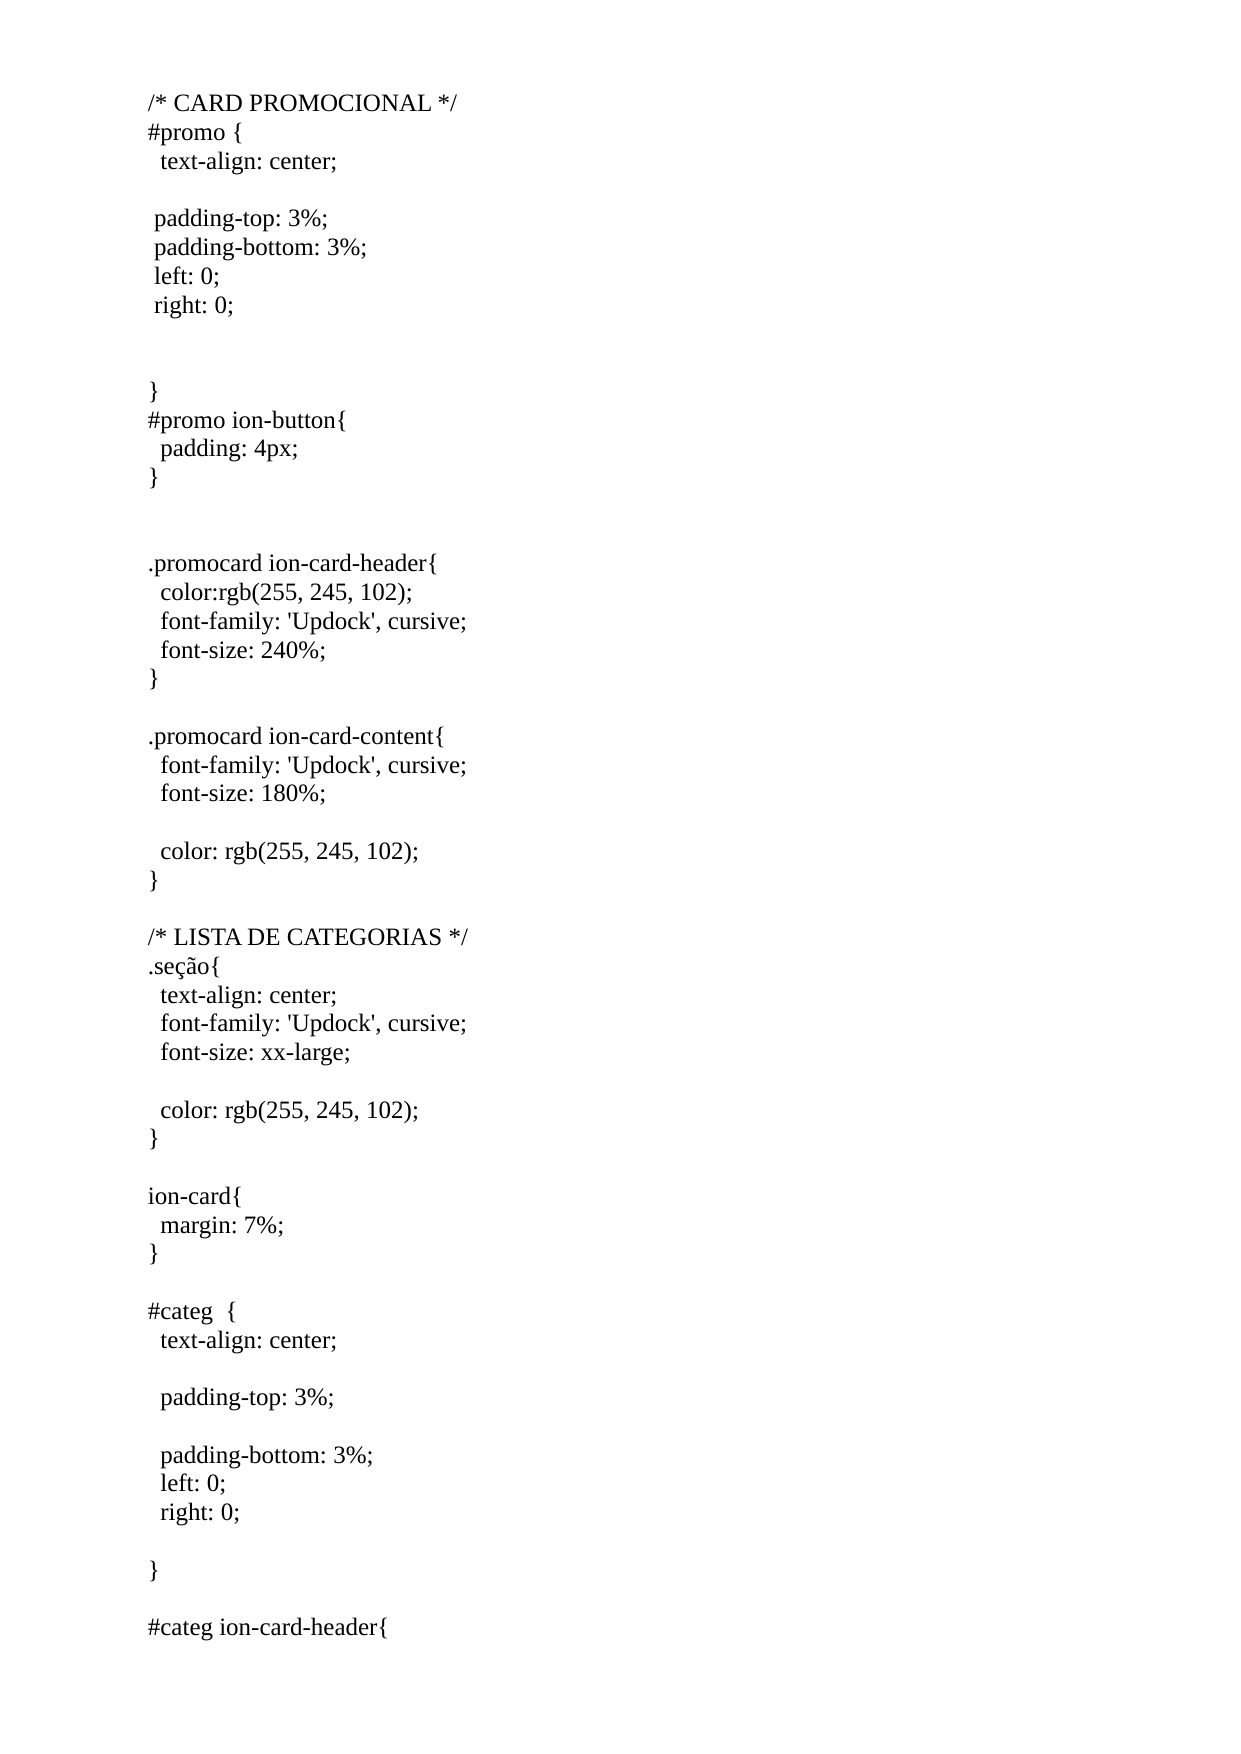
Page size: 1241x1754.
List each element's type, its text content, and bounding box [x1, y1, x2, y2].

text color:rgb(255, 245, 102); [148, 577, 1169, 606]
text .seção{ [148, 951, 1169, 980]
text } [148, 376, 1169, 405]
text text-align: center; [148, 980, 1169, 1008]
text } [148, 1238, 1169, 1267]
text ion-card{ [148, 1181, 1169, 1210]
text color: rgb(255, 245, 102); [148, 836, 1169, 865]
text #categ { [148, 1296, 1169, 1325]
text padding: 4px; [148, 433, 1169, 462]
text font-size: 240%; [148, 635, 1169, 663]
text color: rgb(255, 245, 102); [148, 1095, 1169, 1123]
text .promocard ion-card-header{ [148, 548, 1169, 577]
text /* CARD PROMOCIONAL */ [148, 88, 1169, 117]
text text-align: center; [148, 146, 1169, 175]
text font-family: 'Updock', cursive; [148, 750, 1169, 778]
text text-align: center; [148, 1325, 1169, 1353]
text font-family: 'Updock', cursive; [148, 1008, 1169, 1037]
text font-size: xx-large; [148, 1037, 1169, 1066]
text padding-top: 3%; [148, 203, 1169, 232]
text right: 0; [148, 290, 1169, 318]
text left: 0; [148, 261, 1169, 290]
text } [148, 1555, 1169, 1583]
text padding-bottom: 3%; [148, 232, 1169, 261]
text .promocard ion-card-content{ [148, 721, 1169, 750]
text font-size: 180%; [148, 778, 1169, 807]
text } [148, 663, 1169, 692]
text } [148, 462, 1169, 491]
text } [148, 865, 1169, 893]
text /* LISTA DE CATEGORIAS */ [148, 922, 1169, 951]
text left: 0; [148, 1468, 1169, 1497]
text #promo { [148, 117, 1169, 146]
text #categ ion-card-header{ [148, 1612, 1169, 1641]
text #promo ion-button{ [148, 405, 1169, 433]
text } [148, 1123, 1169, 1152]
text margin: 7%; [148, 1210, 1169, 1238]
text right: 0; [148, 1497, 1169, 1526]
text font-family: 'Updock', cursive; [148, 606, 1169, 635]
text padding-bottom: 3%; [148, 1440, 1169, 1468]
text padding-top: 3%; [148, 1382, 1169, 1411]
